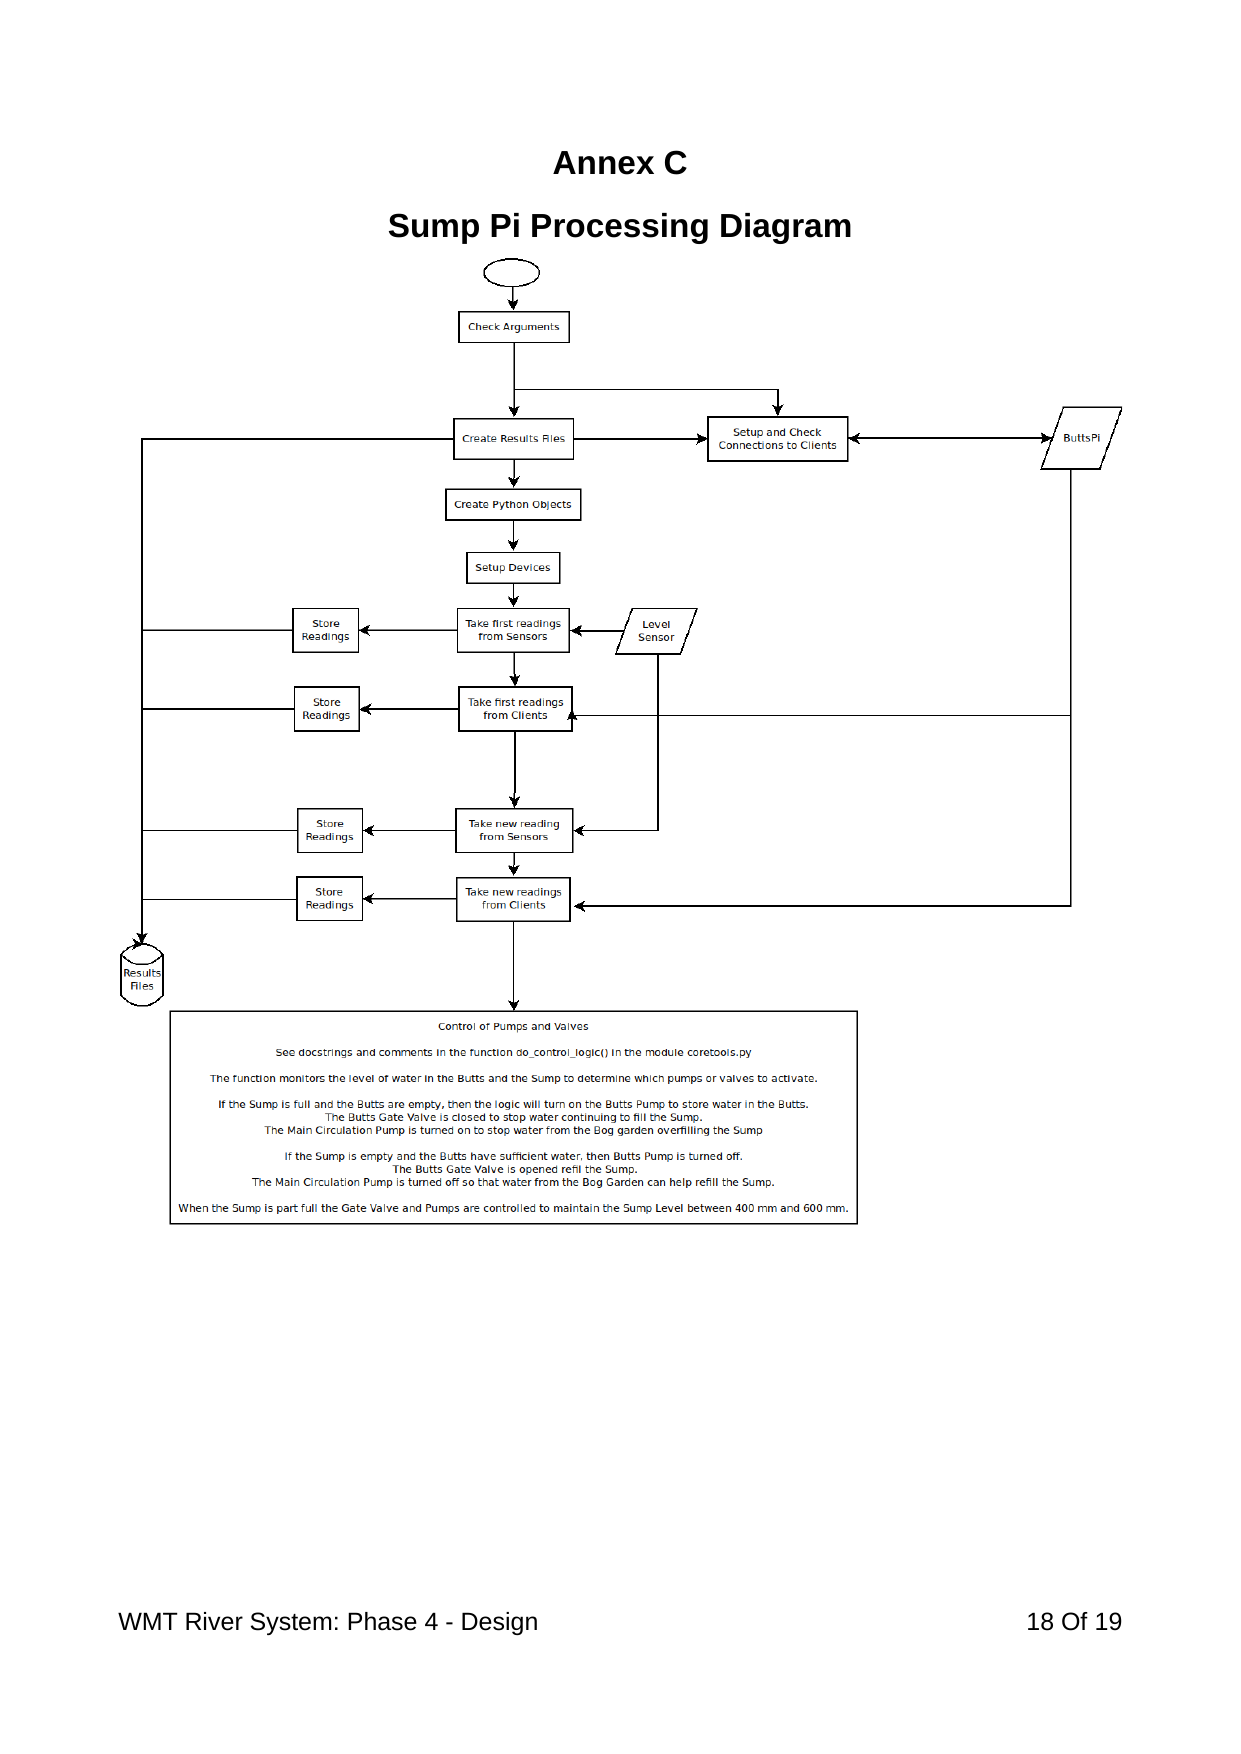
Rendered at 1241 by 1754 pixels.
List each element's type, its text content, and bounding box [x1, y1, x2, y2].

subtitle Sump Pi Processing Diagram [118, 207, 1122, 245]
picture [118, 257, 1123, 1225]
subtitle Annex C [118, 143, 1122, 182]
